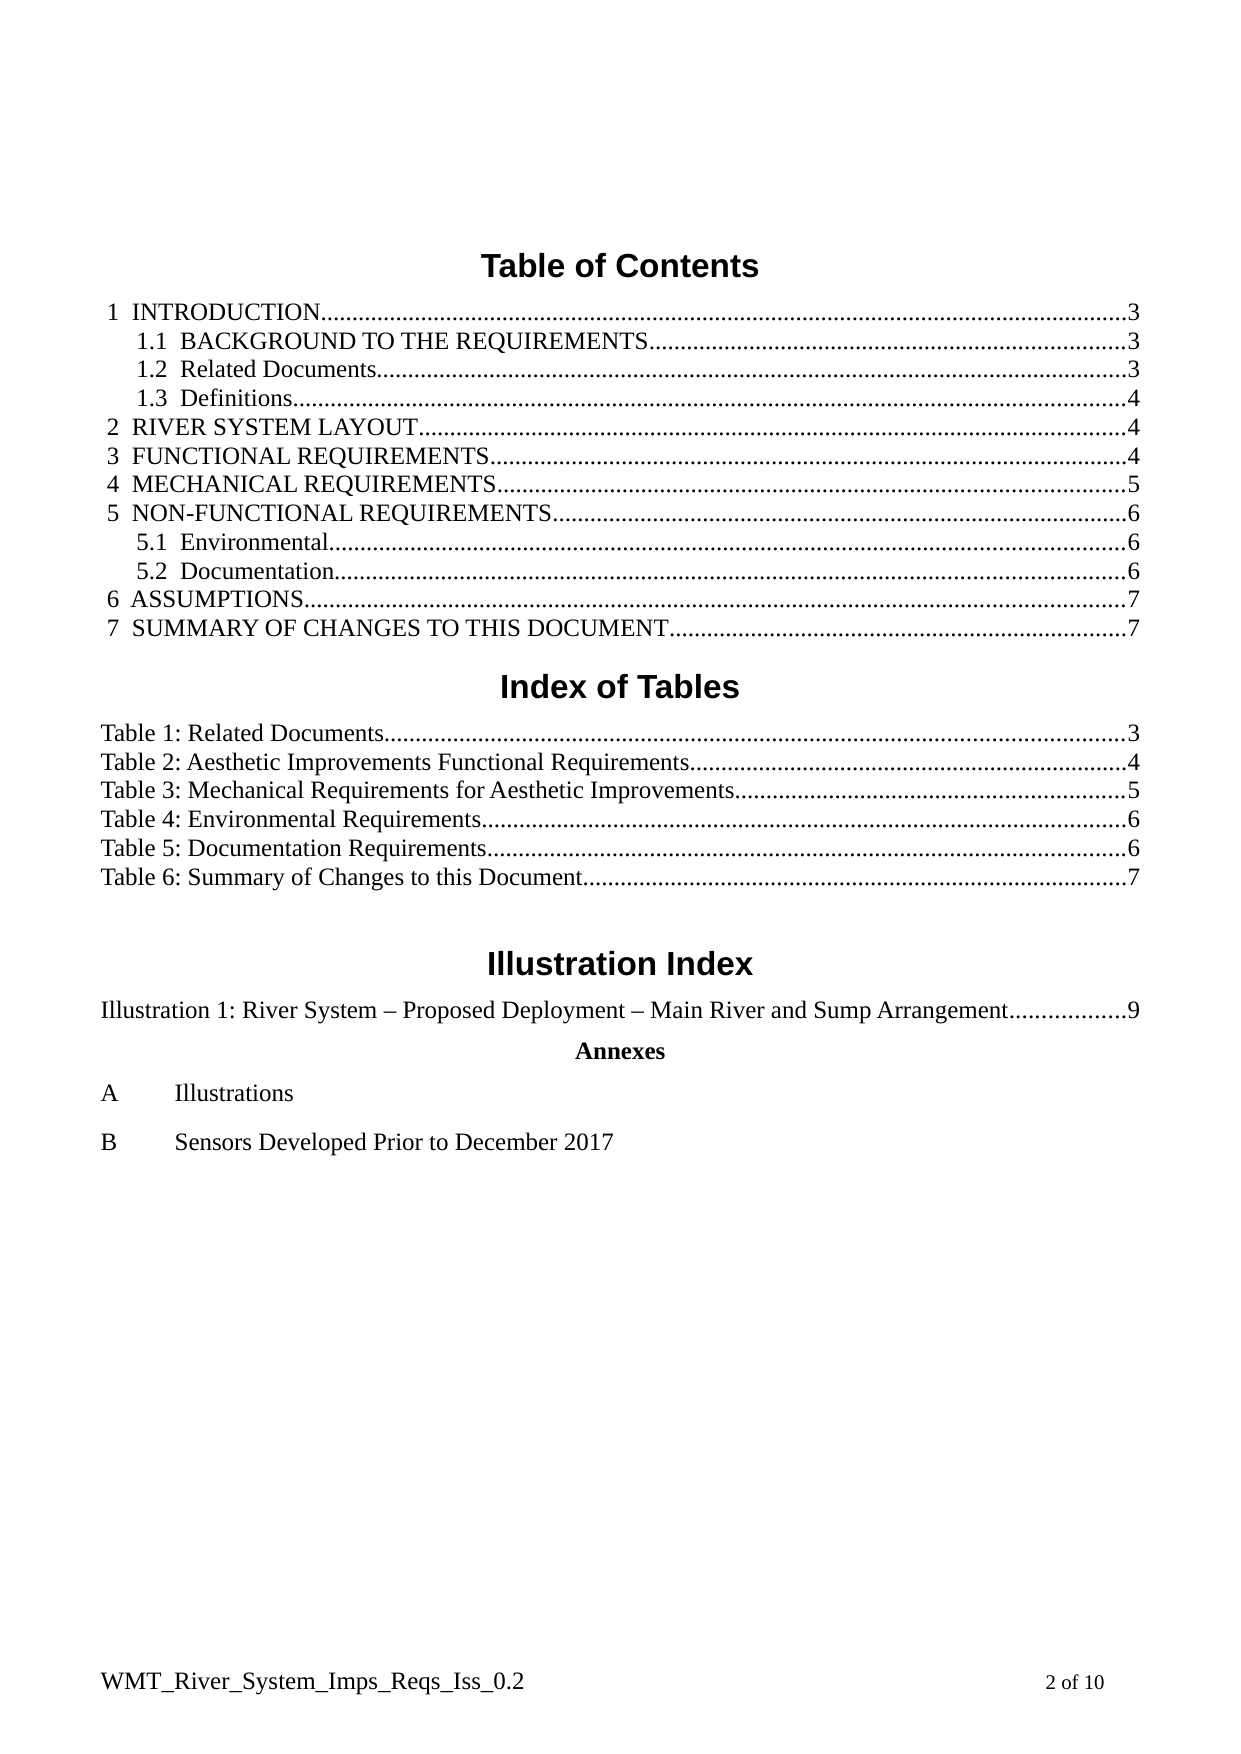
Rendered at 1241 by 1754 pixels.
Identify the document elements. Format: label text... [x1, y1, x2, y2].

text A Illustrations [100, 1078, 1140, 1106]
text Table 4: Environmental Requirements 6 [100, 804, 1140, 833]
text Table 5: Documentation Requirements 6 [100, 833, 1140, 862]
text 3 FUNCTIONAL REQUIREMENTS 4 [100, 441, 1140, 469]
subtitle Table of Contents [100, 246, 1140, 284]
text Table 2: Aesthetic Improvements Functional Requirements 4 [100, 747, 1140, 776]
text 5.1 Environmental 6 [130, 527, 1140, 556]
text 5 NON-FUNCTIONAL REQUIREMENTS 6 [100, 498, 1140, 527]
subtitle Illustration Index [100, 944, 1140, 983]
text 2 RIVER SYSTEM LAYOUT 4 [100, 412, 1140, 441]
text 1.1 BACKGROUND TO THE REQUIREMENTS 3 [130, 326, 1140, 354]
text Annexes [100, 1036, 1140, 1065]
text 6 ASSUMPTIONS 7 [100, 584, 1140, 613]
text Table 3: Mechanical Requirements for Aesthetic Improvements 5 [100, 776, 1140, 804]
text B Sensors Developed Prior to December 2017 [100, 1127, 1140, 1156]
text 7 SUMMARY OF CHANGES TO THIS DOCUMENT 7 [100, 613, 1140, 642]
text 4 MECHANICAL REQUIREMENTS 5 [100, 469, 1140, 498]
text Illustration 1: River System – Proposed Deployment – Main River and Sump Arrangement 9 [100, 995, 1140, 1024]
text 1.3 Definitions 4 [130, 383, 1140, 412]
text 1.2 Related Documents 3 [130, 354, 1140, 383]
text Table 6: Summary of Changes to this Document 7 [100, 862, 1140, 891]
text Table 1: Related Documents 3 [100, 718, 1140, 747]
subtitle Index of Tables [100, 667, 1140, 706]
text 1 INTRODUCTION 3 [100, 297, 1140, 326]
text 5.2 Documentation 6 [130, 556, 1140, 584]
